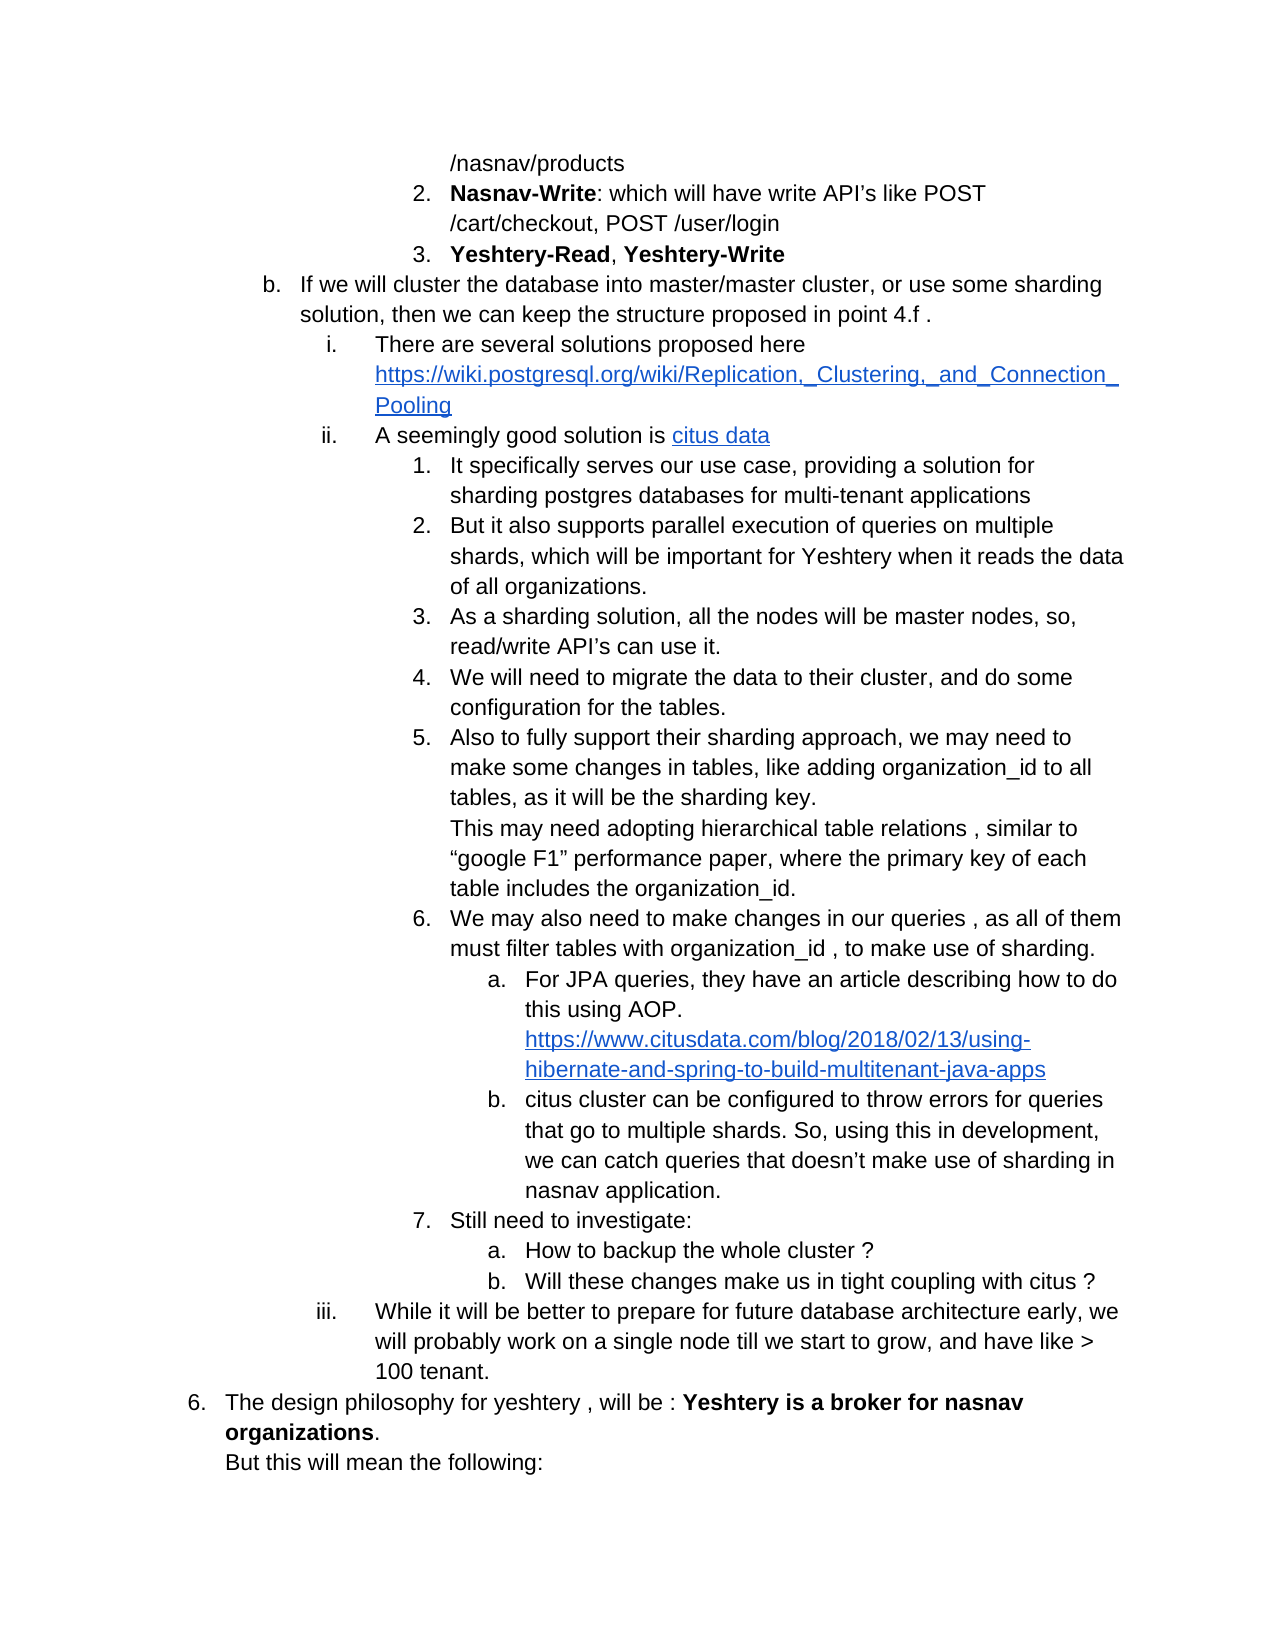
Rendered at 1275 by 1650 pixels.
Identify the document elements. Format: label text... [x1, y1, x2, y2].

list Also to fully support their sharding approach, we may need to make some changes in tables, like adding organization_id to all tables, as it will be the sharding key. This may need adopting hierarchical table relations , similar to “google F1” performance paper, where the primary key of each table includes the organization_id. [412, 724, 1125, 901]
list Will these changes make us in tight coupling with citus ? [487, 1268, 1125, 1294]
list As a sharding solution, all the nodes will be master nodes, so, read/write API’s can use it. [412, 603, 1125, 660]
list Yeshtery-Read, Yeshtery-Write [412, 241, 1125, 267]
list Still need to investigate: [412, 1207, 1125, 1234]
list It specifically serves our use case, providing a solution for sharding postgres databases for multi-tenant applications [412, 452, 1125, 509]
list /nasnav/products [412, 150, 1125, 176]
list The design philosophy for yeshtery , will be : Yeshtery is a broker for nasnav organizations. But this will mean the following: [187, 1388, 1125, 1475]
list If we will cluster the database into master/master cluster, or use some sharding solution, then we can keep the structure proposed in point 4.f . [262, 271, 1125, 327]
list Nasnav-Write: which will have write API’s like POST /cart/checkout, POST /user/login [412, 180, 1125, 237]
list While it will be better to prepare for future database architecture early, we will probably work on a single node till we start to grow, and have like > 100 tenant. [337, 1298, 1125, 1385]
list We may also need to make changes in our queries , as all of them must filter tables with organization_id , to make use of sharding. [412, 905, 1125, 962]
list citus cluster can be configured to throw errors for queries that go to multiple shards. So, using this in development, we can catch queries that doesn’t make use of sharding in nasnav application. [487, 1086, 1125, 1203]
list A seemingly good solution is citus data [337, 422, 1125, 448]
list But it also supports parallel execution of queries on multiple shards, which will be important for Yeshtery when it reads the data of all organizations. [412, 512, 1125, 599]
list There are several solutions proposed here https://wiki.postgresql.org/wiki/Replication,_Clustering,_and_Connection_Pooling [337, 331, 1125, 418]
list How to backup the whole cluster ? [487, 1237, 1125, 1264]
list For JPA queries, they have an article describing how to do this using AOP. https://www.citusdata.com/blog/2018/02/13/using-hibernate-and-spring-to-build-multitenant-java-apps [487, 966, 1125, 1083]
list We will need to migrate the data to their cluster, and do some configuration for the tables. [412, 663, 1125, 720]
